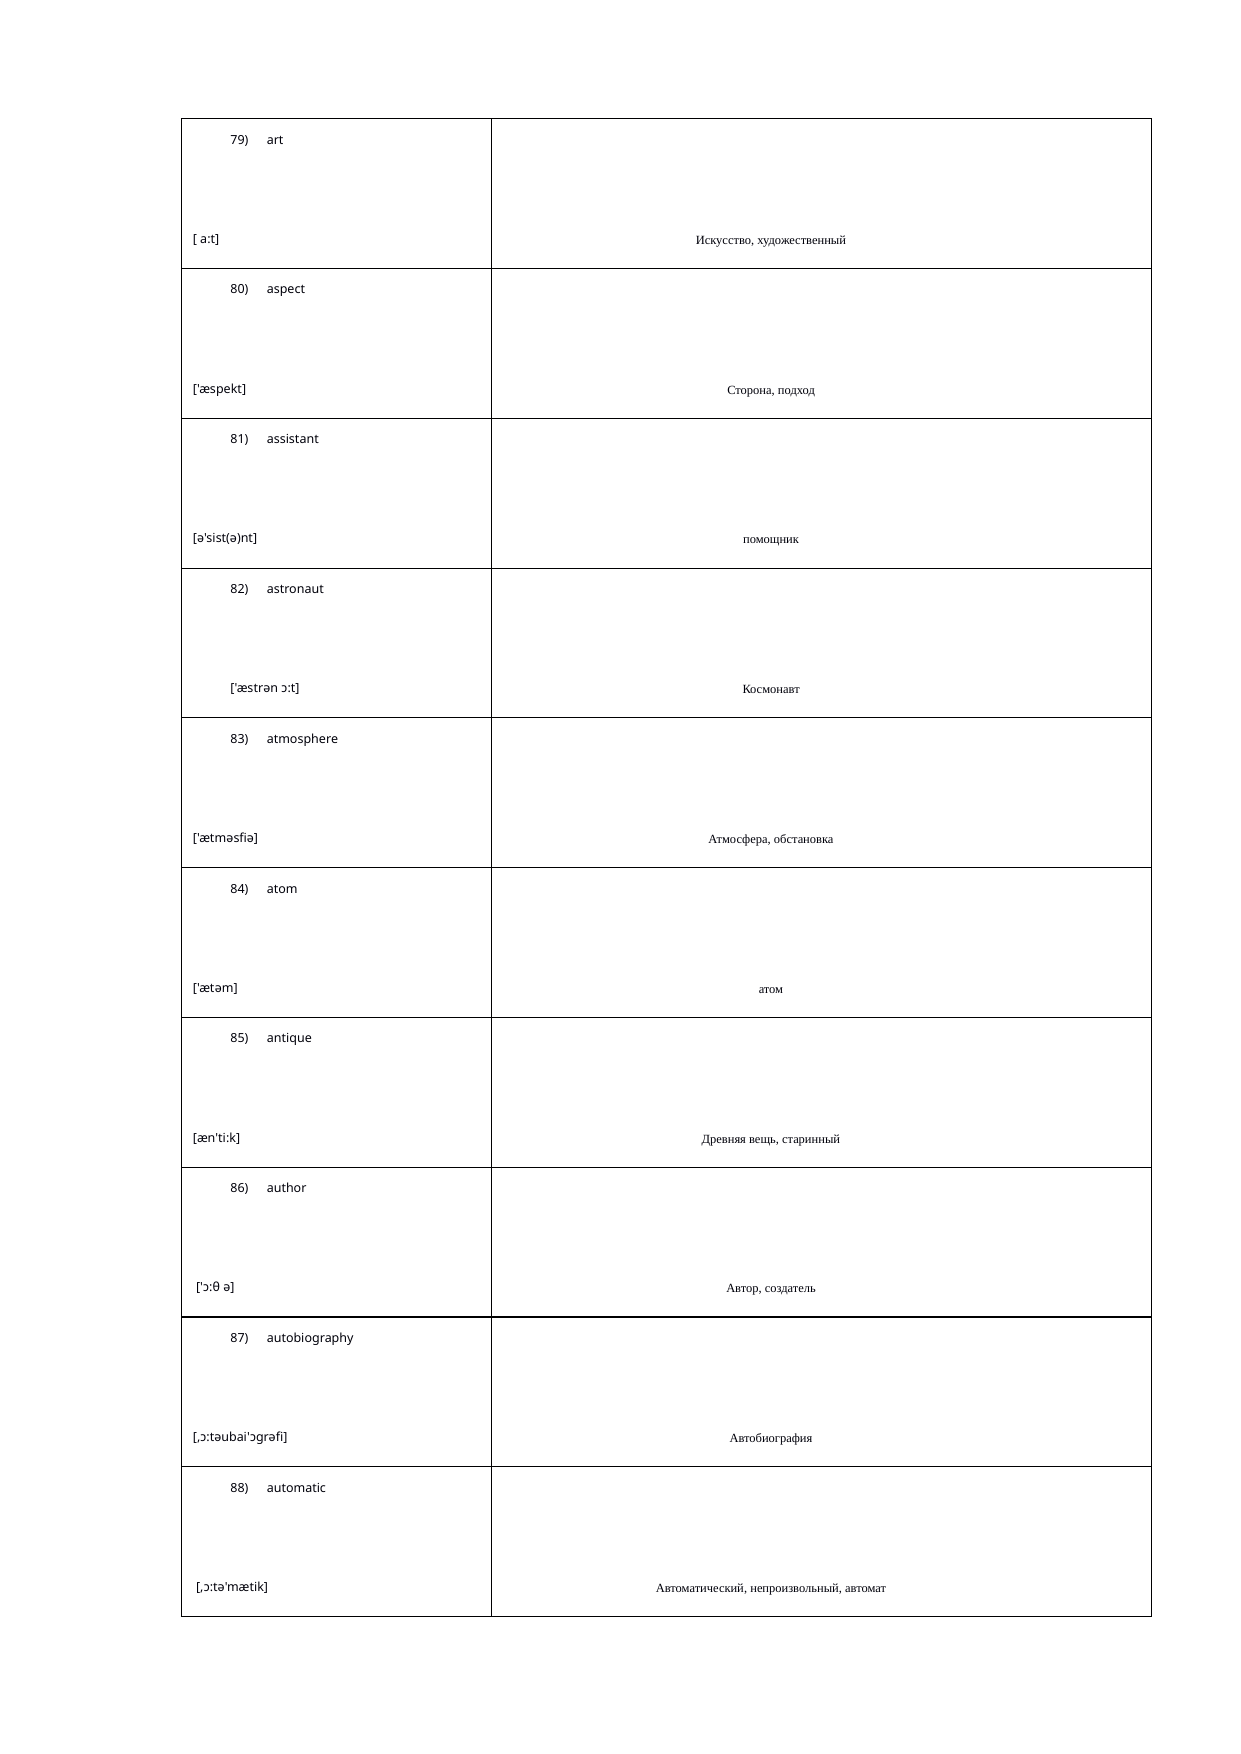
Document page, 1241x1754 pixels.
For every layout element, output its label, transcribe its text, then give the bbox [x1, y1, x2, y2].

table_cell помощник [492, 419, 1151, 567]
table_cell Космонавт [492, 569, 1151, 717]
table_cell atom ['ætəm] [182, 868, 491, 1017]
table_cell atmosphere ['ætməsfiə] [182, 718, 491, 867]
table_cell autobiography [,ɔ:təubai'ɔgrəfi] [182, 1318, 491, 1466]
table_cell Автоматический, непроизвольный, автомат [492, 1467, 1151, 1616]
table_cell aspect ['æspekt] [182, 269, 491, 418]
table_cell Автор, создатель [492, 1168, 1151, 1316]
table_cell атом [492, 868, 1151, 1017]
table_cell Атмосфера, обстановка [492, 718, 1151, 867]
table_cell Древняя вещь, старинный [492, 1018, 1151, 1167]
table_cell author ['ɔ:θ ə] [182, 1168, 491, 1316]
table_cell Сторона, подход [492, 269, 1151, 418]
table_cell automatic [,ɔ:tə'mætik] [182, 1467, 491, 1616]
table_cell antique [æn'ti:k] [182, 1018, 491, 1167]
table_cell Автобиография [492, 1318, 1151, 1466]
table_cell Искусство, художественный [492, 119, 1151, 268]
table_cell astronaut ['æstrən ɔ:t] [182, 569, 491, 717]
table_cell art [ a:t] [182, 119, 491, 268]
table_cell assistant [ə'sist(ə)nt] [182, 419, 491, 567]
